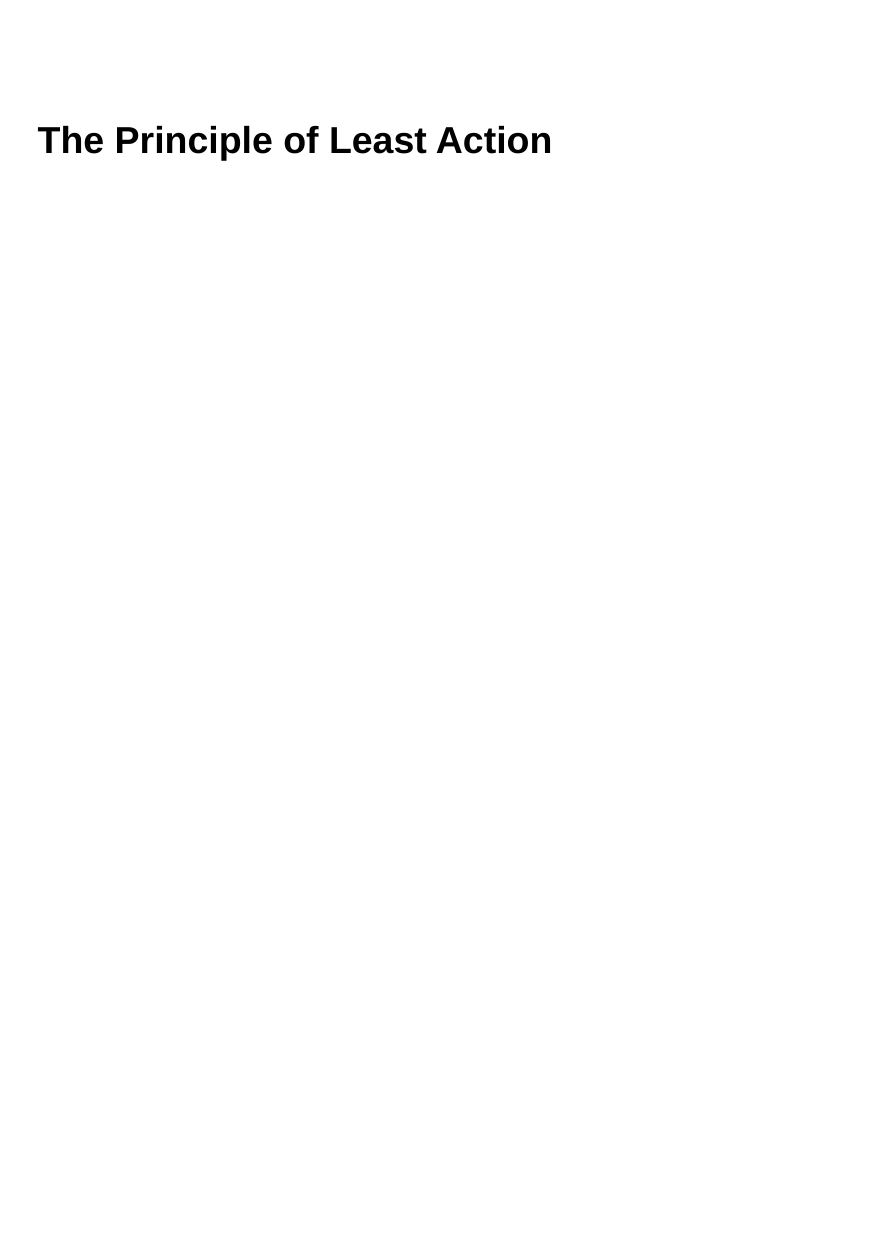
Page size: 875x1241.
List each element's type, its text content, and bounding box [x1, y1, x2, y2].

subtitle The Principle of Least Action [37, 118, 762, 161]
